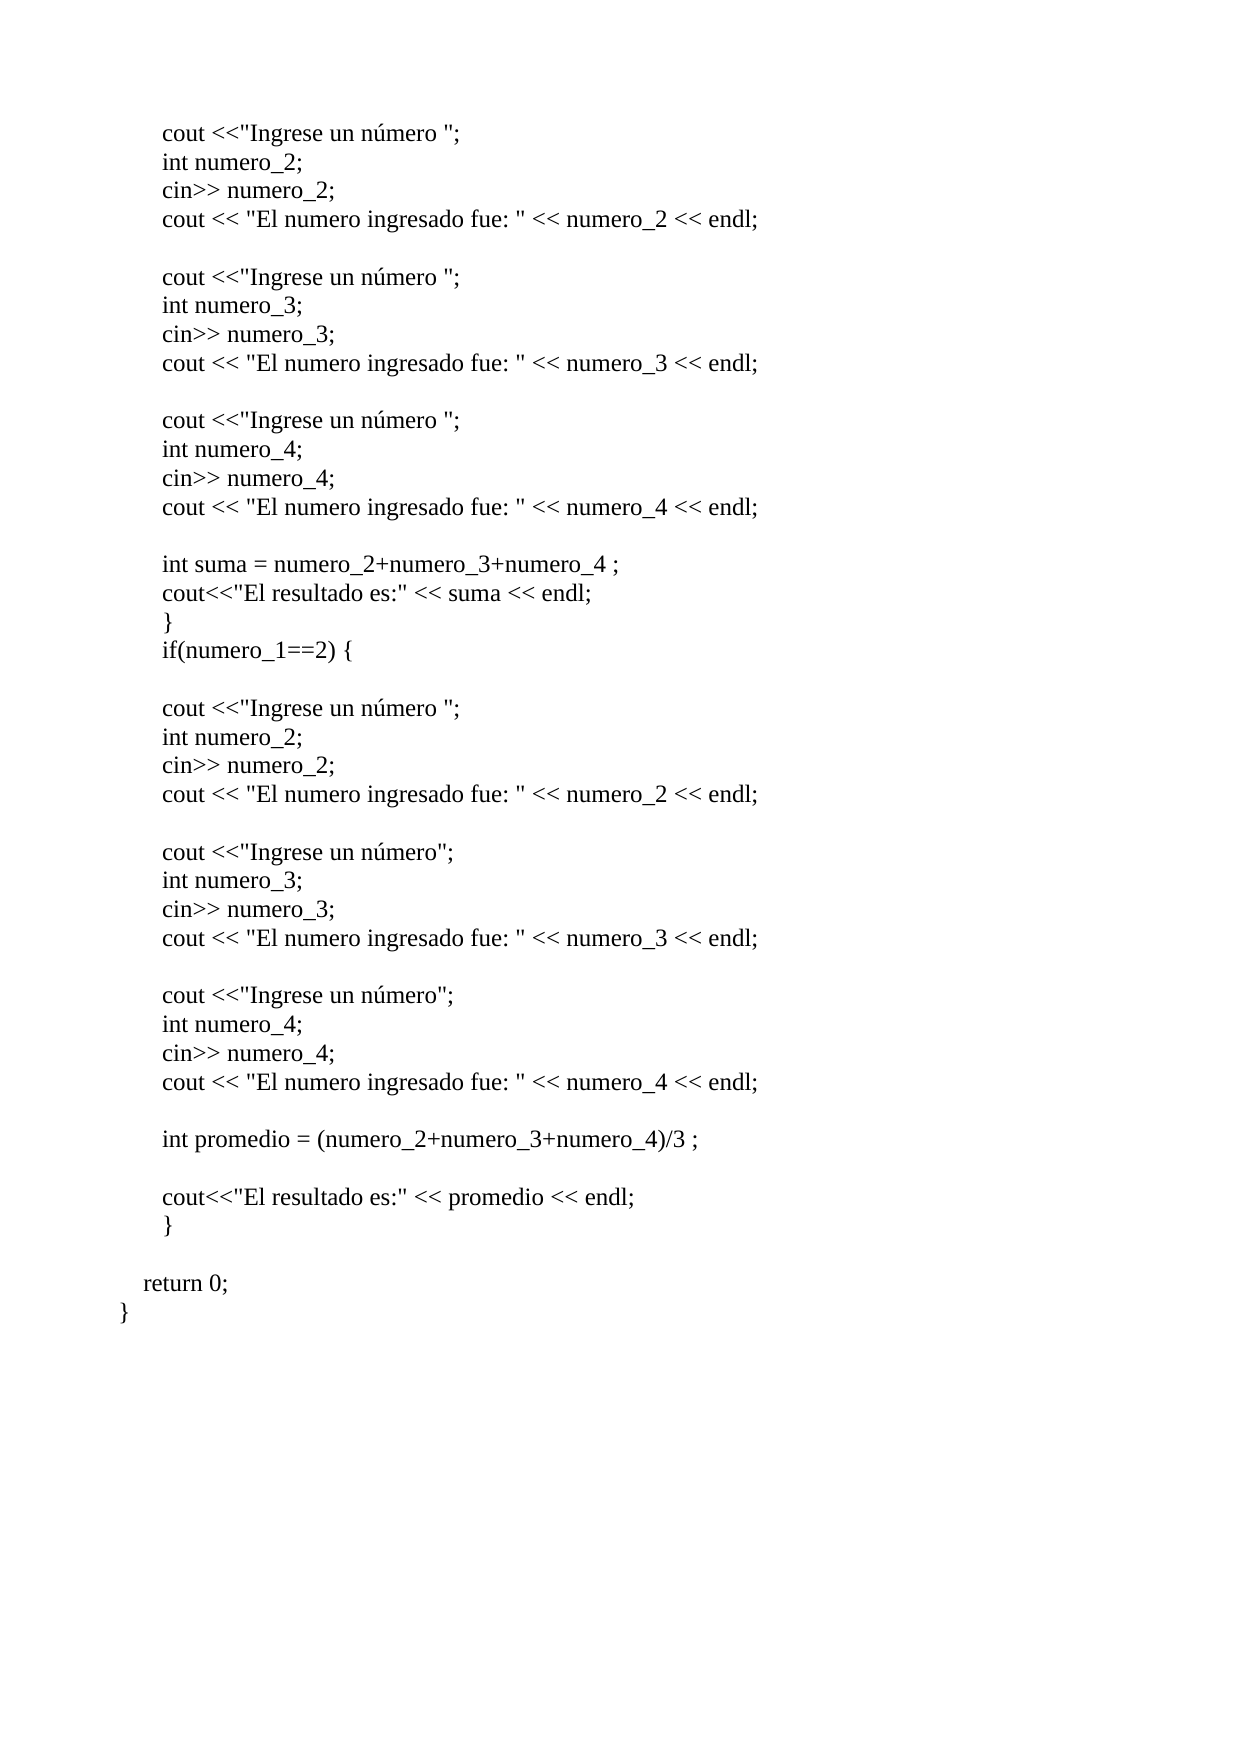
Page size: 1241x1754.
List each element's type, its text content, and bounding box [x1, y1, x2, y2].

text } [118, 1211, 1122, 1239]
text cout<<"El resultado es:" << suma << endl; [118, 578, 1122, 607]
text cout <<"Ingrese un número "; [118, 693, 1122, 722]
text cout << "El numero ingresado fue: " << numero_2 << endl; [118, 779, 1122, 808]
text int numero_2; [118, 722, 1122, 751]
text cin>> numero_2; [118, 751, 1122, 779]
text cin>> numero_3; [118, 319, 1122, 348]
text cout << "El numero ingresado fue: " << numero_3 << endl; [118, 348, 1122, 377]
text cout<<"El resultado es:" << promedio << endl; [118, 1182, 1122, 1211]
text int numero_4; [118, 434, 1122, 463]
text int suma = numero_2+numero_3+numero_4 ; [118, 549, 1122, 578]
text cout << "El numero ingresado fue: " << numero_3 << endl; [118, 923, 1122, 952]
text } [118, 607, 1122, 636]
text int numero_3; [118, 291, 1122, 319]
text cout <<"Ingrese un número "; [118, 406, 1122, 434]
text cout <<"Ingrese un número "; [118, 262, 1122, 291]
text if(numero_1==2) { [118, 636, 1122, 664]
text int numero_2; [118, 147, 1122, 176]
text cin>> numero_4; [118, 463, 1122, 492]
text return 0; [118, 1268, 1122, 1297]
text cin>> numero_3; [118, 894, 1122, 923]
text cout <<"Ingrese un número"; [118, 837, 1122, 866]
text int promedio = (numero_2+numero_3+numero_4)/3 ; [118, 1124, 1122, 1153]
text cout <<"Ingrese un número "; [118, 118, 1122, 147]
text cout << "El numero ingresado fue: " << numero_4 << endl; [118, 1067, 1122, 1096]
text int numero_4; [118, 1009, 1122, 1038]
text cout << "El numero ingresado fue: " << numero_4 << endl; [118, 492, 1122, 521]
text cout <<"Ingrese un número"; [118, 981, 1122, 1009]
text } [118, 1297, 1122, 1326]
text int numero_3; [118, 866, 1122, 894]
text cin>> numero_2; [118, 176, 1122, 204]
text cin>> numero_4; [118, 1038, 1122, 1067]
text cout << "El numero ingresado fue: " << numero_2 << endl; [118, 204, 1122, 233]
